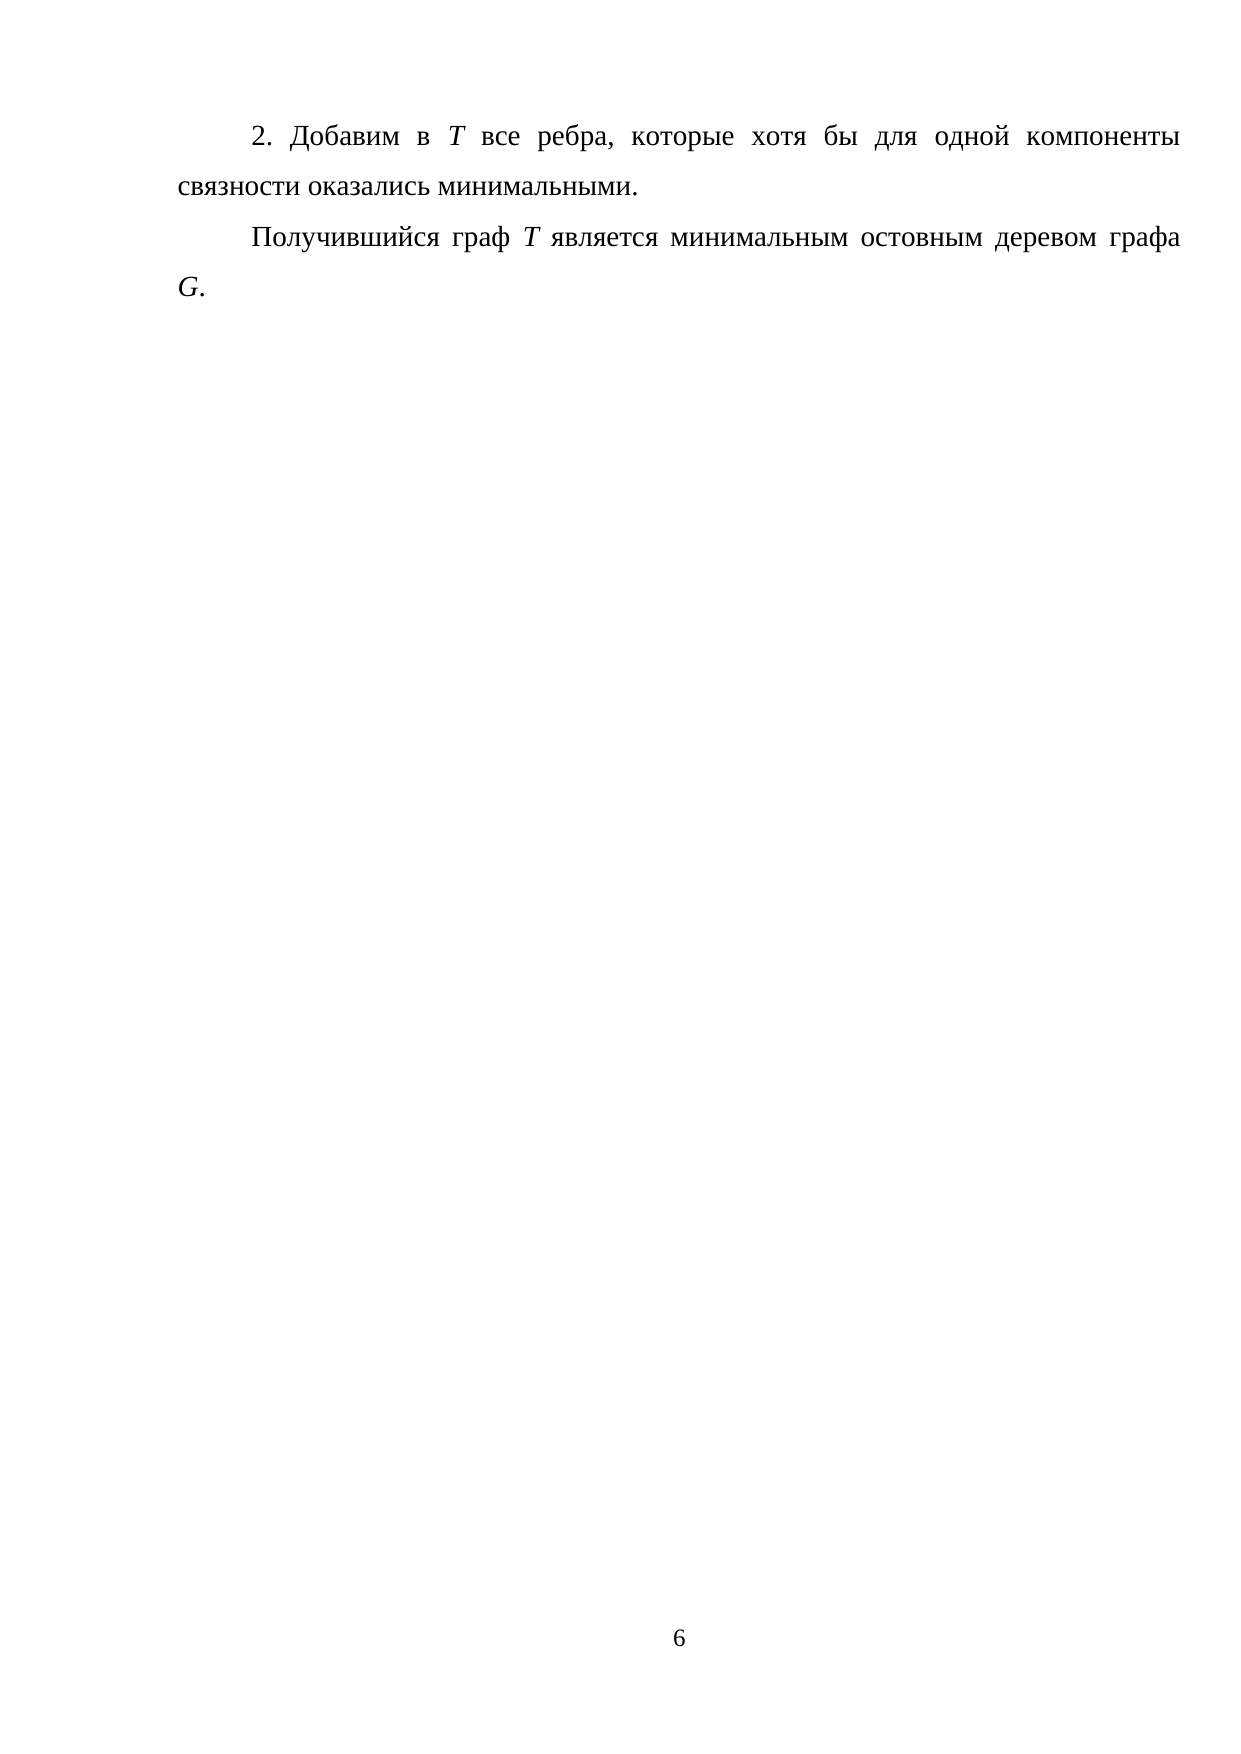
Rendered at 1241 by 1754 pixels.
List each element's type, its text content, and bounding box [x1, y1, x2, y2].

text 2. Добавим в T все ребра, которые хотя бы для одной компоненты связности оказались минимальными. [177, 118, 1181, 202]
text Получившийся граф T является минимальным остовным деревом графа G. [177, 219, 1181, 303]
